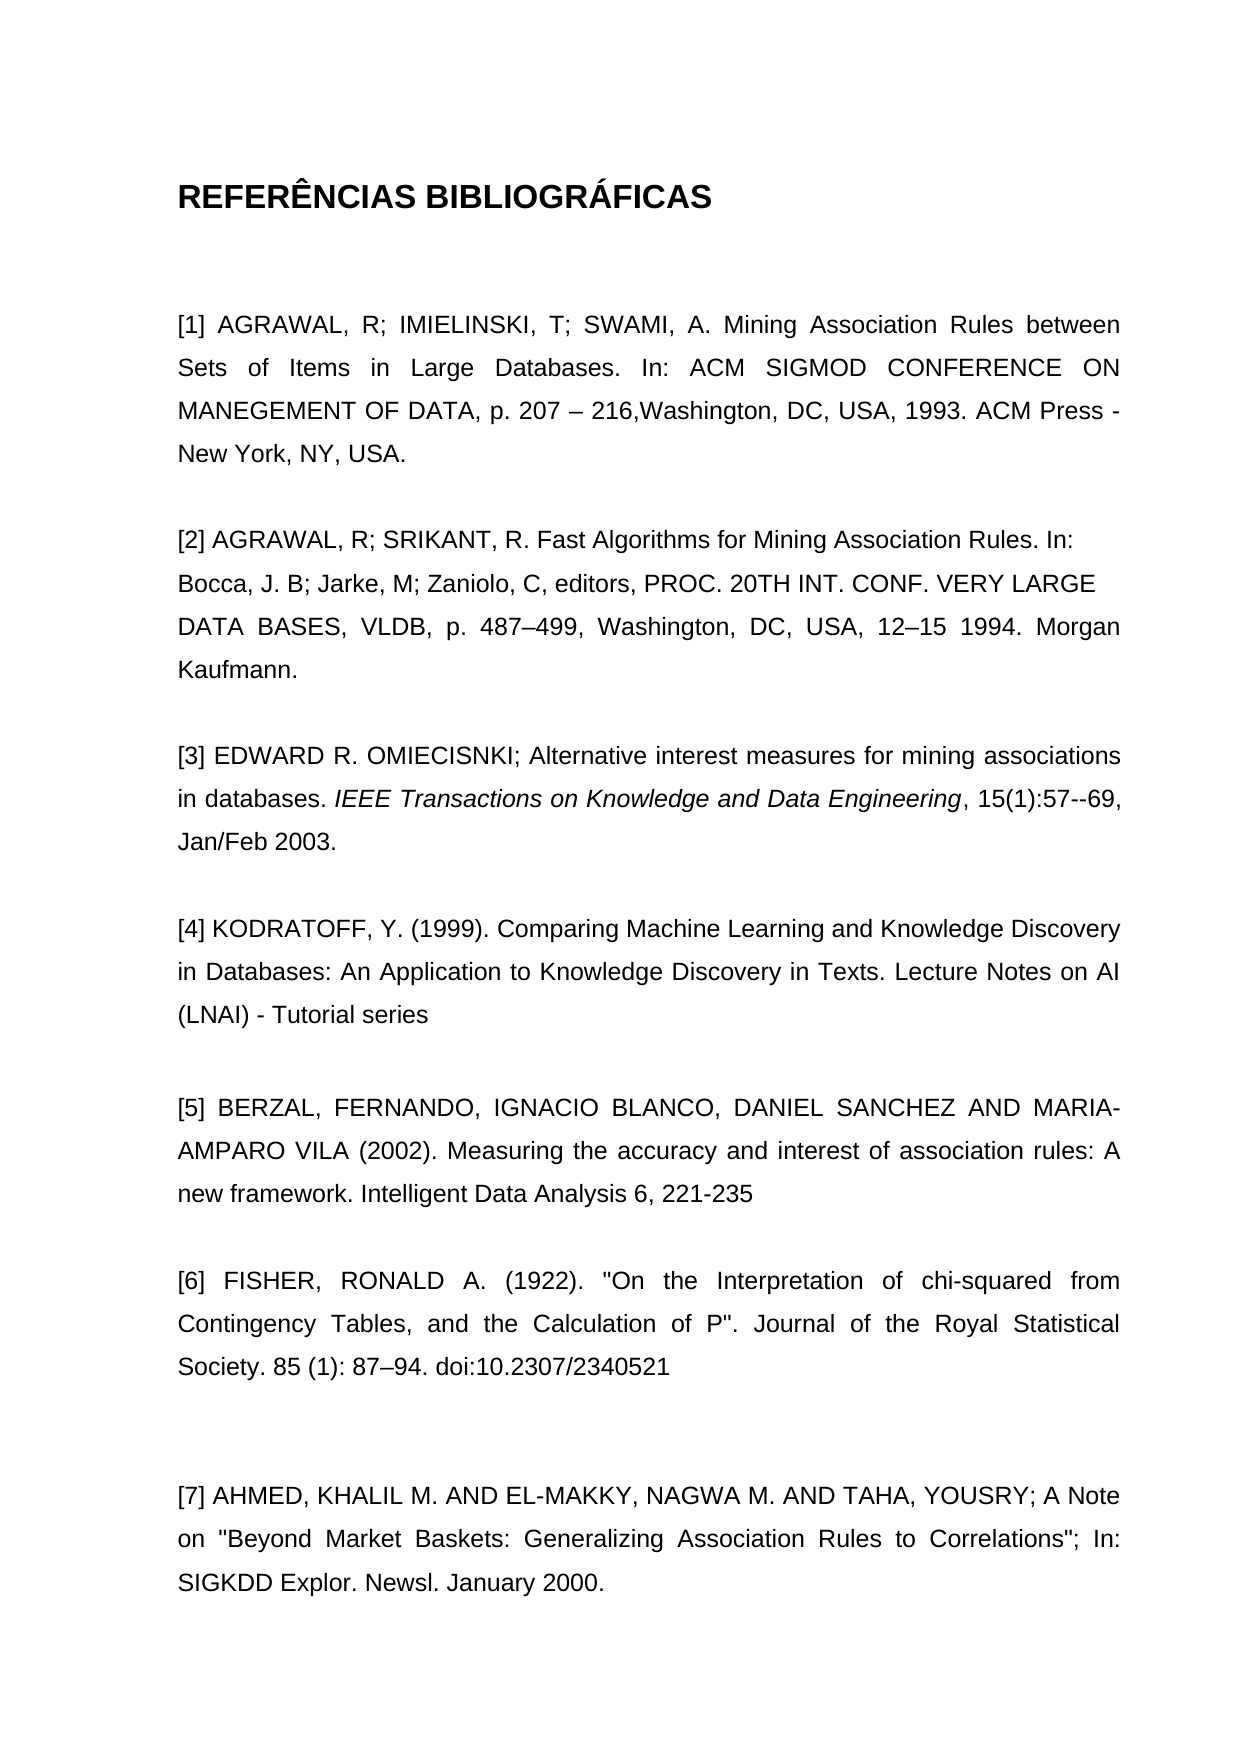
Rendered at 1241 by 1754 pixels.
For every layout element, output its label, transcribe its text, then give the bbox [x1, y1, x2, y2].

text [3] EDWARD R. OMIECISNKI; Alternative interest measures for mining associations in databases. IEEE Transactions on Knowledge and Data Engineering, 15(1):57--69, Jan/Feb 2003. [177, 741, 1122, 856]
text Bocca, J. B; Jarke, M; Zaniolo, C, editors, PROC. 20TH INT. CONF. VERY LARGE [177, 568, 1122, 597]
text [4] KODRATOFF, Y. (1999). Comparing Machine Learning and Knowledge Discovery in Databases: An Application to Knowledge Discovery in Texts. Lecture Notes on AI (LNAI) - Tutorial series [177, 913, 1122, 1028]
text [2] AGRAWAL, R; SRIKANT, R. Fast Algorithms for Mining Association Rules. In: [177, 525, 1122, 554]
text REFERÊNCIAS BIBLIOGRÁFICAS [177, 177, 1122, 216]
text DATA BASES, VLDB, p. 487–499, Washington, DC, USA, 12–15 1994. Morgan Kaufmann. [177, 612, 1122, 683]
text [6] FISHER, RONALD A. (1922). "On the Interpretation of chi-squared from Contingency Tables, and the Calculation of P". Journal of the Royal Statistical Society. 85 (1): 87–94. doi:10.2307/2340521 [177, 1266, 1122, 1381]
text [1] AGRAWAL, R; IMIELINSKI, T; SWAMI, A. Mining Association Rules between Sets of Items in Large Databases. In: ACM SIGMOD CONFERENCE ON MANEGEMENT OF DATA, p. 207 – 216,Washington, DC, USA, 1993. ACM Press - New York, NY, USA. [177, 310, 1122, 468]
text [5] BERZAL, FERNANDO, IGNACIO BLANCO, DANIEL SANCHEZ AND MARIA-AMPARO VILA (2002). Measuring the accuracy and interest of association rules: A new framework. Intelligent Data Analysis 6, 221-235 [177, 1093, 1122, 1208]
text [7] AHMED, KHALIL M. AND EL-MAKKY, NAGWA M. AND TAHA, YOUSRY; A Note on "Beyond Market Baskets: Generalizing Association Rules to Correlations"; In: SIGKDD Explor. Newsl. January 2000. [177, 1481, 1122, 1596]
